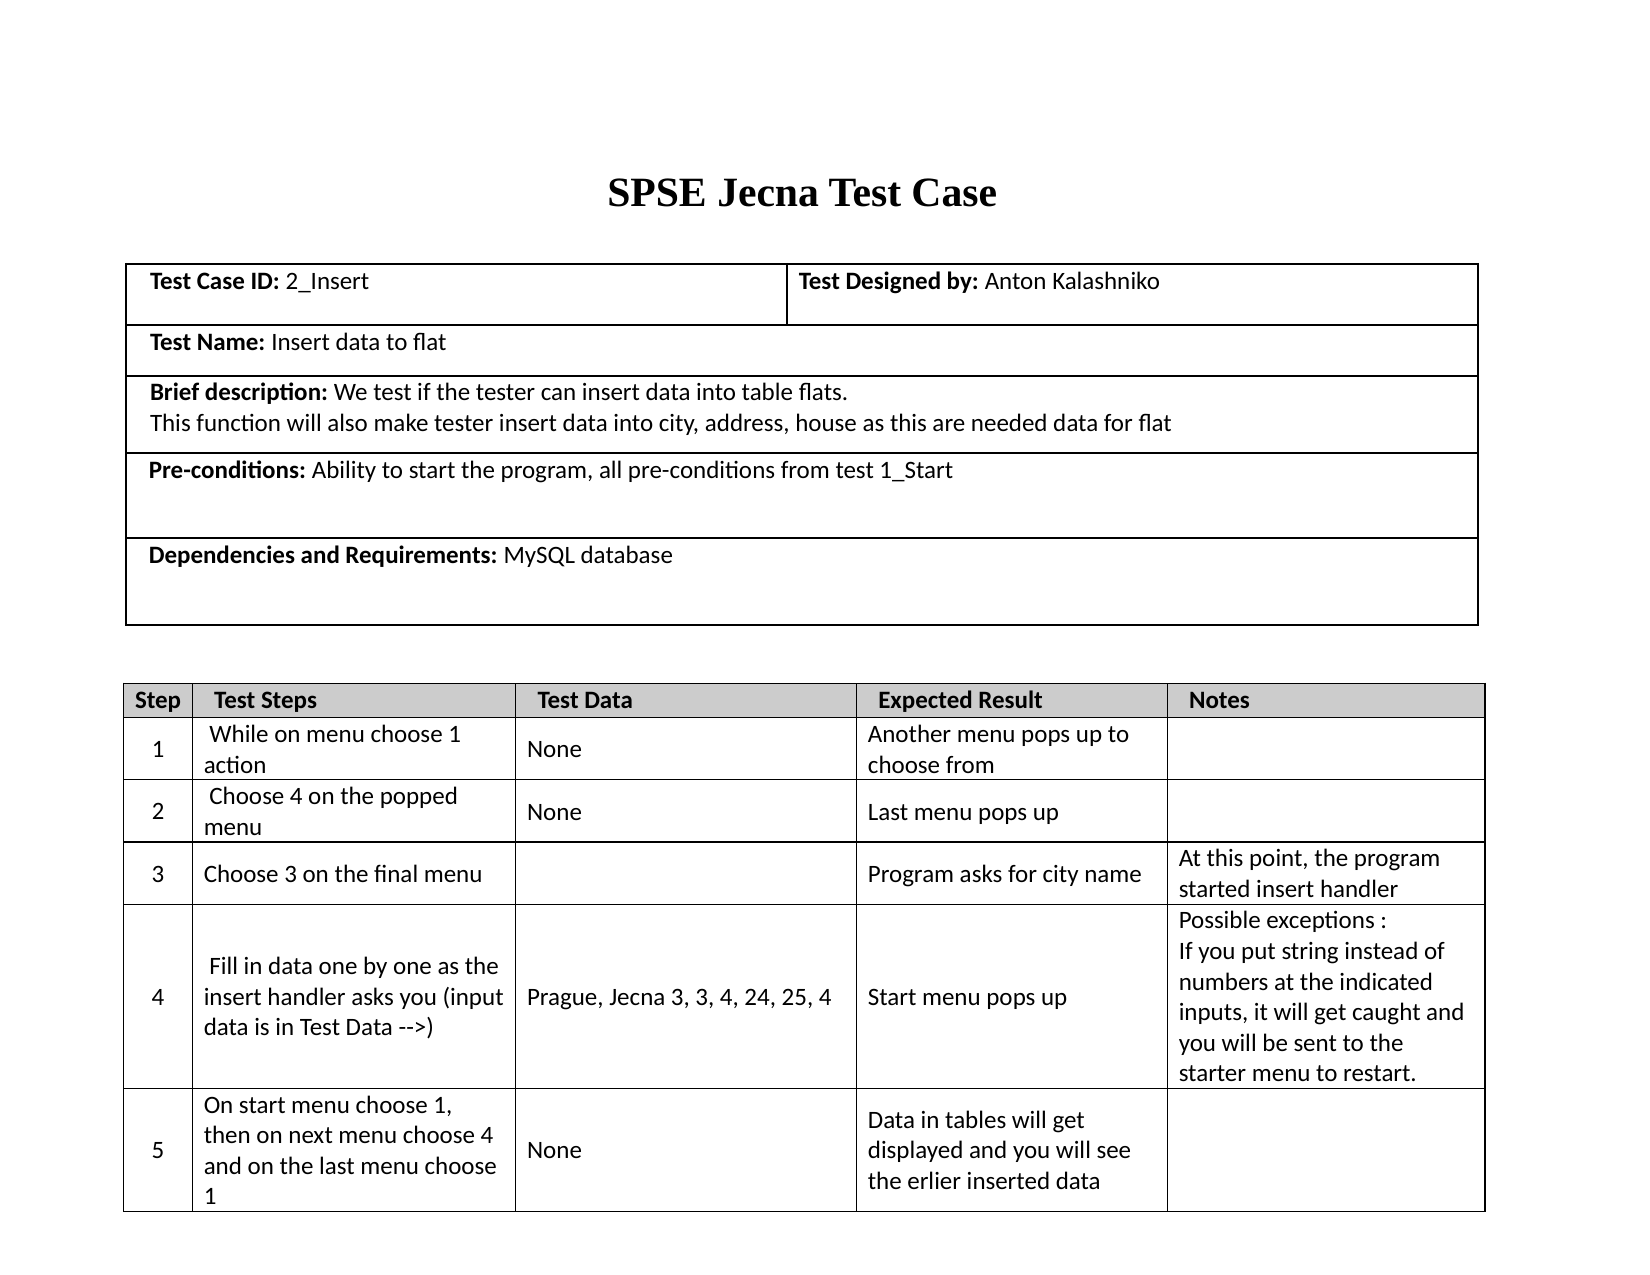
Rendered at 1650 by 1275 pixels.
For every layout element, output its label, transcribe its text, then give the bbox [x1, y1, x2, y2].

table_cell SPSE Jecna Test Case [126, 119, 1478, 263]
table_cell [1168, 780, 1484, 841]
table_cell [1168, 718, 1484, 779]
table_cell Test Name: Insert data to flat [127, 326, 1477, 374]
table_cell Possible exceptions : If you put string instead of numbers at the indicated inputs, it will get caught and you will be sent to the starter menu to restart. [1168, 905, 1484, 1088]
table_header Expected Result [857, 684, 1167, 717]
table_cell None [516, 780, 856, 841]
table_cell Test Designed by: Anton Kalashniko [788, 265, 1477, 324]
table_cell 5 [124, 1089, 192, 1211]
table_header Notes [1168, 684, 1484, 717]
table_cell 3 [124, 843, 192, 903]
table_cell None [516, 718, 856, 779]
table_header [126, 73, 1478, 119]
table_cell Another menu pops up to choose from [857, 718, 1167, 779]
table_cell 1 [124, 718, 192, 779]
table_cell Fill in data one by one as the insert handler asks you (input data is in Test Data -->) [193, 905, 515, 1088]
table_cell [516, 843, 856, 903]
table_cell Choose 4 on the popped menu [193, 780, 515, 841]
table_cell Program asks for city name [857, 843, 1167, 903]
table_header Step [124, 684, 192, 717]
table_cell 2 [124, 780, 192, 841]
table_cell Pre-conditions: Ability to start the program, all pre-conditions from test 1_Start [127, 454, 1477, 537]
table_cell None [516, 1089, 856, 1211]
table_cell Choose 3 on the final menu [193, 843, 515, 903]
table_cell While on menu choose 1 action [193, 718, 515, 779]
table_cell Last menu pops up [857, 780, 1167, 841]
table_cell At this point, the program started insert handler [1168, 843, 1484, 903]
table_cell Prague, Jecna 3, 3, 4, 24, 25, 4 [516, 905, 856, 1088]
table_cell Dependencies and Requirements: MySQL database [127, 539, 1477, 624]
table_cell Data in tables will get displayed and you will see the erlier inserted data [857, 1089, 1167, 1211]
table_header Test Steps [193, 684, 515, 717]
table_cell 4 [124, 905, 192, 1088]
table_cell On start menu choose 1, then on next menu choose 4 and on the last menu choose 1 [193, 1089, 515, 1211]
table_cell [1168, 1089, 1484, 1211]
table_header Test Data [516, 684, 856, 717]
table_cell Start menu pops up [857, 905, 1167, 1088]
table_cell Brief description: We test if the tester can insert data into table flats. This function will also make tester insert data into city, address, house as this are needed data for flat [127, 377, 1477, 452]
table_cell Test Case ID: 2_Insert [127, 265, 786, 324]
